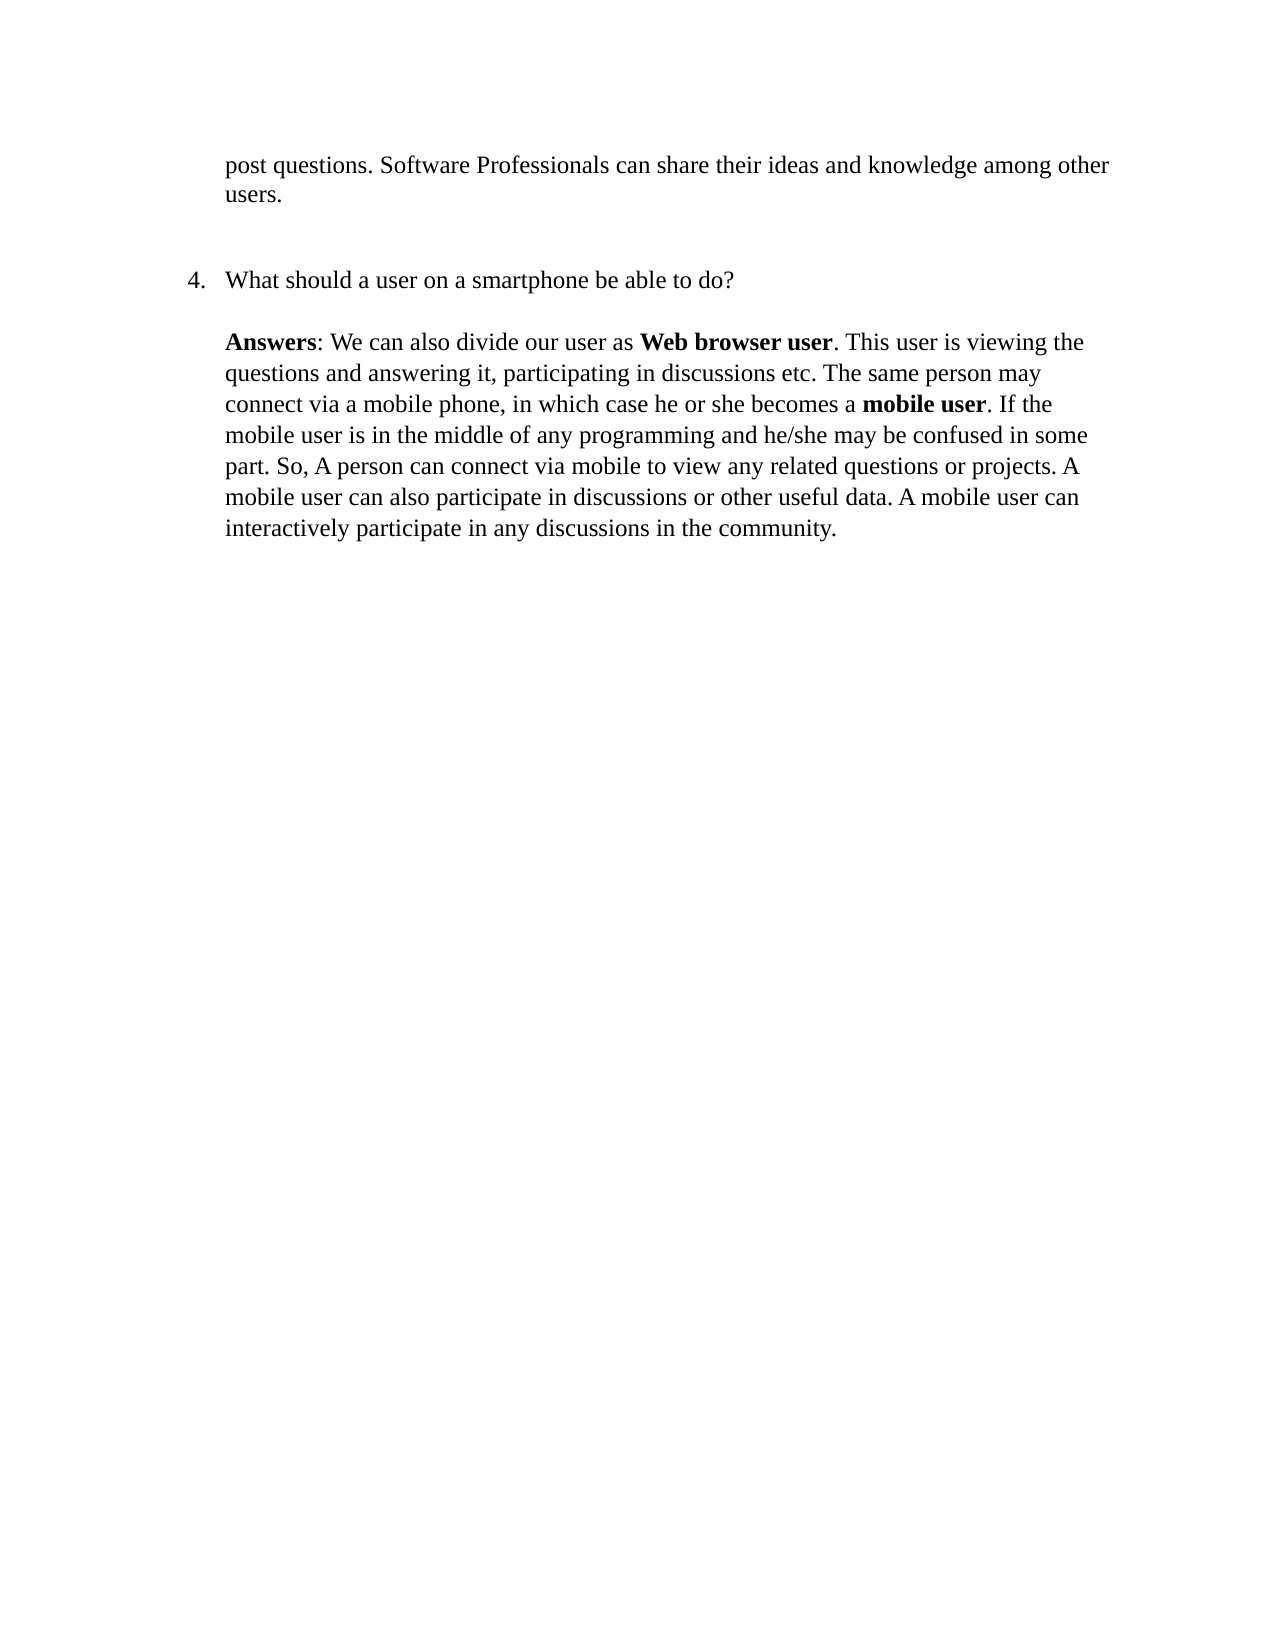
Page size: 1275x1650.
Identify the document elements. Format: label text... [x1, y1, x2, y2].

list post questions. Software Professionals can share their ideas and knowledge among other users. [187, 150, 1125, 207]
list What should a user on a smartphone be able to do? [187, 265, 1125, 294]
list Answers: We can also divide our user as Web browser user. This user is viewing the questions and answering it, participating in discussions etc. The same person may connect via a mobile phone, in which case he or she becomes a mobile user. If the mobile user is in the middle of any programming and he/she may be confused in some part. So, A person can connect via mobile to view any related questions or projects. A mobile user can also participate in discussions or other useful data. A mobile user can interactively participate in any discussions in the community. [225, 327, 1125, 542]
